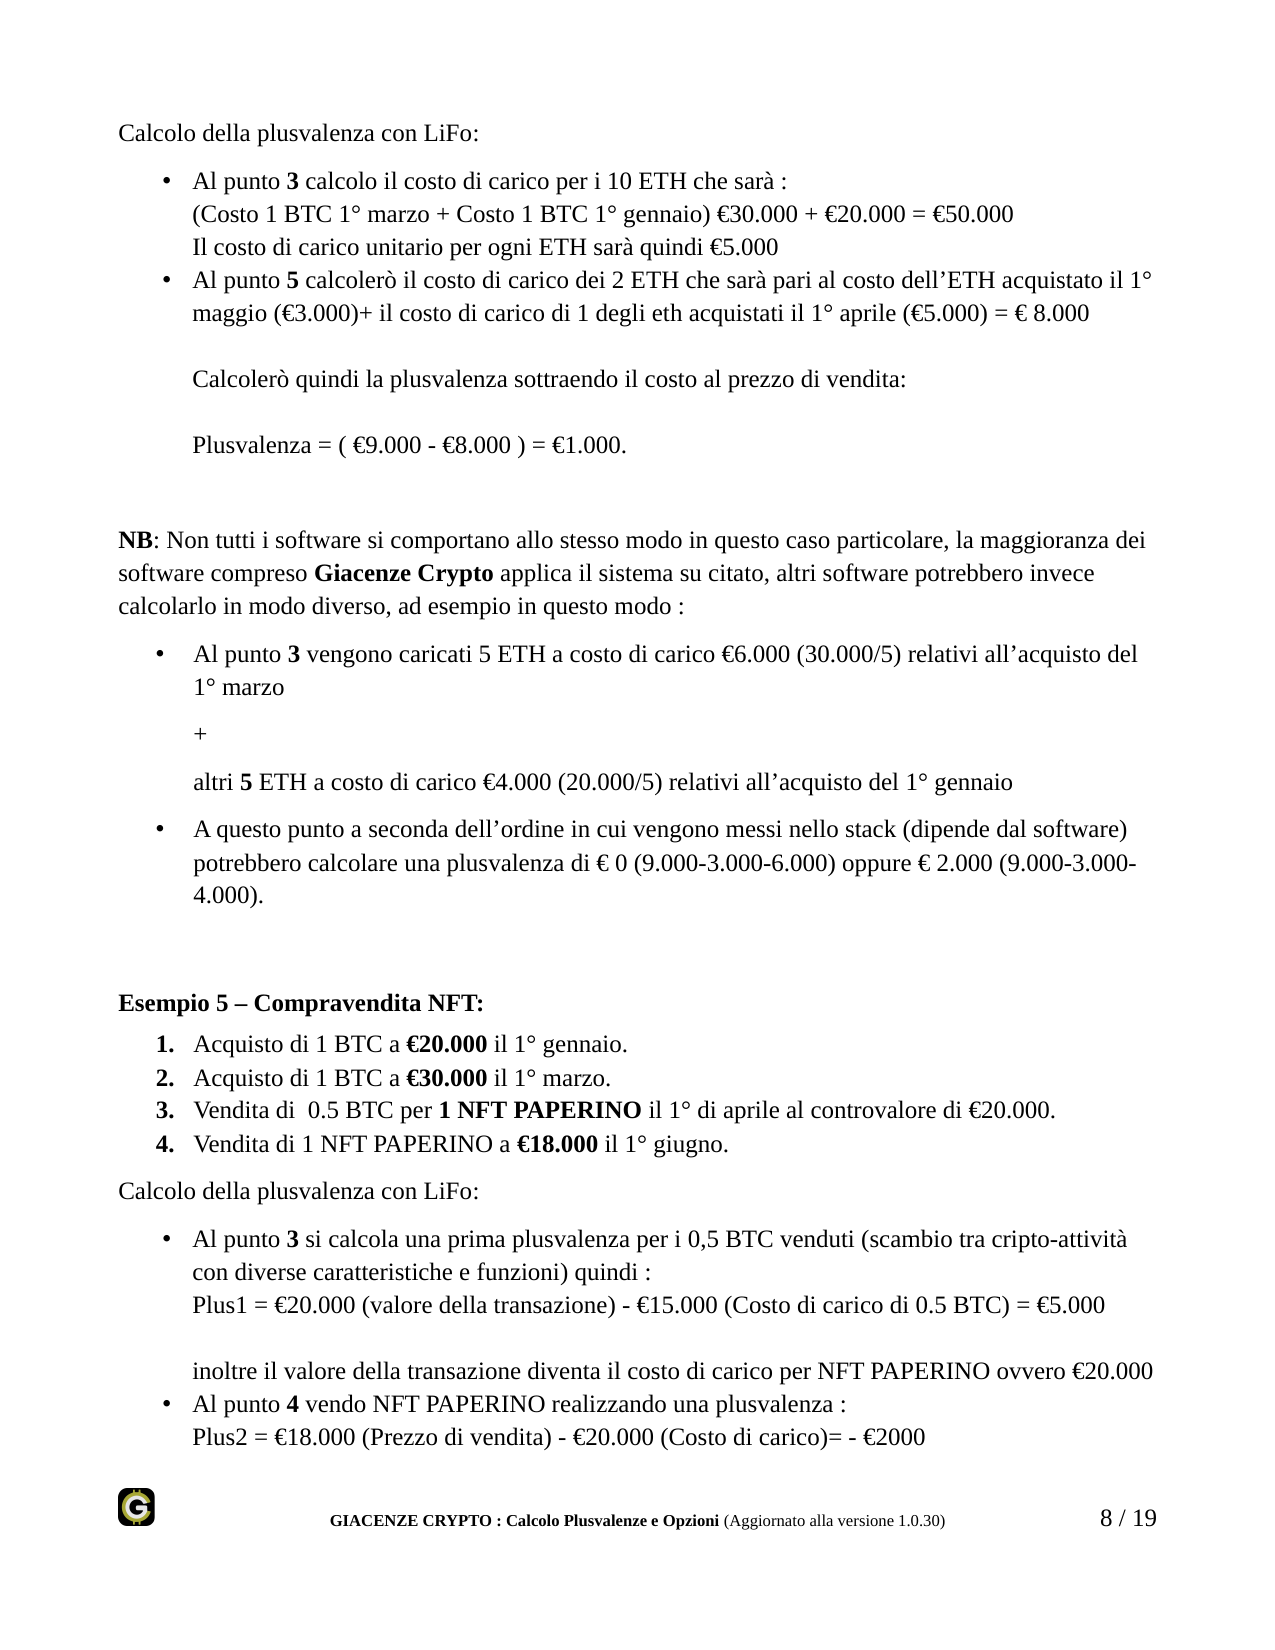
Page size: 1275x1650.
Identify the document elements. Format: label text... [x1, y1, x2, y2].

list Acquisto di 1 BTC a €30.000 il 1° marzo. [156, 1063, 1157, 1091]
list Acquisto di 1 BTC a €20.000 il 1° gennaio. [156, 1029, 1157, 1058]
list Al punto 3 calcolo il costo di carico per i 10 ETH che sarà : [162, 166, 1157, 194]
list Al punto 4 vendo NFT PAPERINO realizzando una plusvalenza : [162, 1389, 1157, 1418]
list Al punto 3 vengono caricati 5 ETH a costo di carico €6.000 (30.000/5) relativi all’acquisto del 1° marzo [156, 639, 1157, 701]
list Vendita di 0.5 BTC per 1 NFT PAPERINO il 1° di aprile al controvalore di €20.000. [156, 1096, 1157, 1124]
list (Costo 1 BTC 1° marzo + Costo 1 BTC 1° gennaio) €30.000 + €20.000 = €50.000 [162, 199, 1157, 227]
list Plus1 = €20.000 (valore della transazione) - €15.000 (Costo di carico di 0.5 BTC) = €5.000 [162, 1290, 1157, 1319]
text Calcolo della plusvalenza con LiFo: [118, 1176, 1157, 1205]
picture [118, 1488, 155, 1526]
list Vendita di 1 NFT PAPERINO a €18.000 il 1° giugno. [156, 1129, 1157, 1157]
list Calcolerò quindi la plusvalenza sottraendo il costo al prezzo di vendita: [162, 364, 1157, 393]
text NB: Non tutti i software si comportano allo stesso modo in questo caso particolare, la maggioranza dei software compreso Giacenze Crypto applica il sistema su citato, altri software potrebbero invece calcolarlo in modo diverso, ad esempio in questo modo : [118, 525, 1157, 620]
list Plusvalenza = ( €9.000 - €8.000 ) = €1.000. [162, 430, 1157, 459]
list Plus2 = €18.000 (Prezzo di vendita) - €20.000 (Costo di carico)= - €2000 [162, 1422, 1157, 1451]
list + [156, 719, 1157, 748]
list Al punto 3 si calcola una prima plusvalenza per i 0,5 BTC venduti (scambio tra cripto-attività con diverse caratteristiche e funzioni) quindi : [162, 1224, 1157, 1286]
list inoltre il valore della transazione diventa il costo di carico per NFT PAPERINO ovvero €20.000 [162, 1356, 1157, 1385]
list Al punto 5 calcolerò il costo di carico dei 2 ETH che sarà pari al costo dell’ETH acquistato il 1° maggio (€3.000)+ il costo di carico di 1 degli eth acquistati il 1° aprile (€5.000) = € 8.000 [162, 265, 1157, 327]
list A questo punto a seconda dell’ordine in cui vengono messi nello stack (dipende dal software) potrebbero calcolare una plusvalenza di € 0 (9.000-3.000-6.000) oppure € 2.000 (9.000-3.000-4.000). [156, 814, 1157, 909]
text Calcolo della plusvalenza con LiFo: [118, 118, 1157, 147]
list altri 5 ETH a costo di carico €4.000 (20.000/5) relativi all’acquisto del 1° gennaio [156, 767, 1157, 796]
list Il costo di carico unitario per ogni ETH sarà quindi €5.000 [162, 232, 1157, 261]
subtitle Esempio 5 – Compravendita NFT: [118, 988, 1157, 1017]
